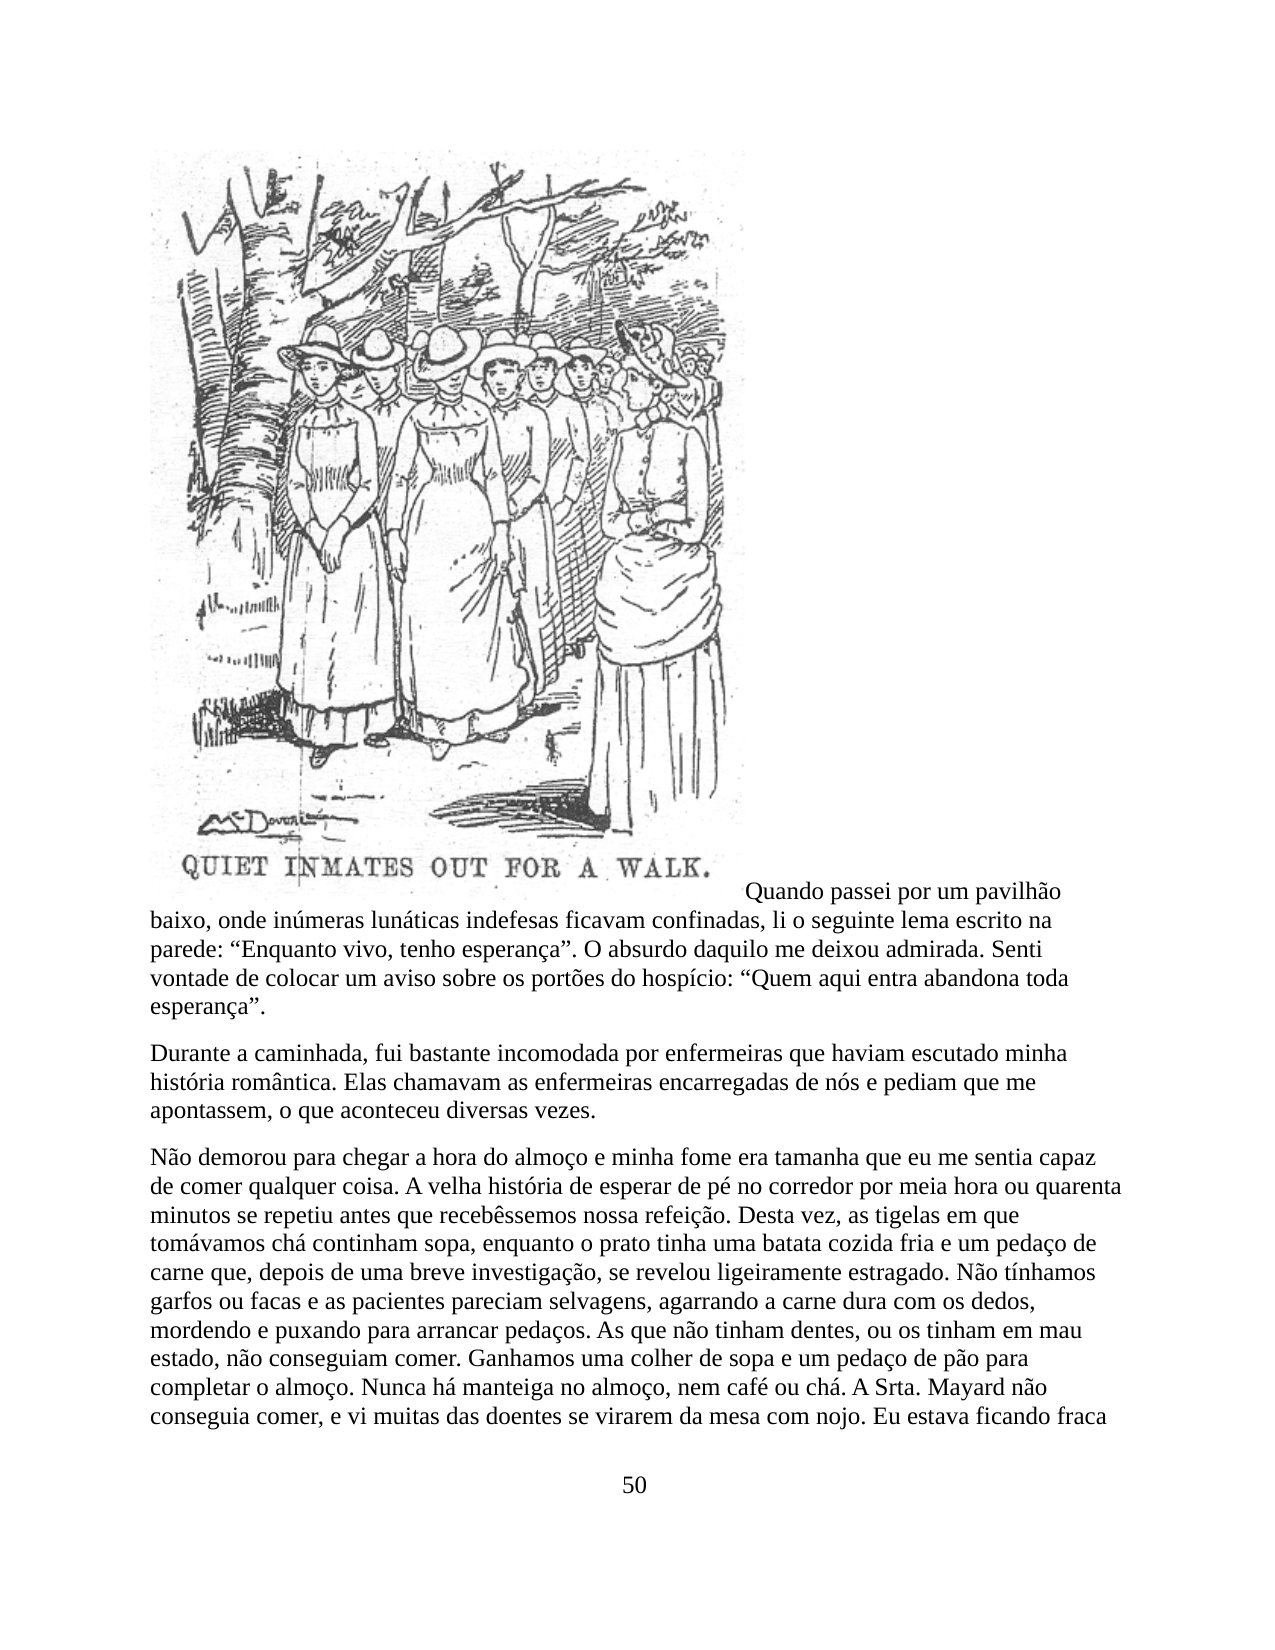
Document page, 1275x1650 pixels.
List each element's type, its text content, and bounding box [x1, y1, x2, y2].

text Quando passei por um pavilhão baixo, onde inúmeras lunáticas indefesas ficavam confinadas, li o seguinte lema escrito na parede: “Enquanto vivo, tenho esperança”. O absurdo daquilo me deixou admirada. Senti vontade de colocar um aviso sobre os portões do hospício: “Quem aqui entra abandona toda esperança”. [150, 150, 1125, 1020]
picture [150, 150, 745, 900]
text Durante a caminhada, fui bastante incomodada por enfermeiras que haviam escutado minha história romântica. Elas chamavam as enfermeiras encarregadas de nós e pediam que me apontassem, o que aconteceu diversas vezes. [150, 1038, 1125, 1124]
text Não demorou para chegar a hora do almoço e minha fome era tamanha que eu me sentia capaz de comer qualquer coisa. A velha história de esperar de pé no corredor por meia hora ou quarenta minutos se repetiu antes que recebêssemos nossa refeição. Desta vez, as tigelas em que tomávamos chá continham sopa, enquanto o prato tinha uma batata cozida fria e um pedaço de carne que, depois de uma breve investigação, se revelou ligeiramente estragado. Não tínhamos garfos ou facas e as pacientes pareciam selvagens, agarrando a carne dura com os dedos, mordendo e puxando para arrancar pedaços. As que não tinham dentes, ou os tinham em mau estado, não conseguiam comer. Ganhamos uma colher de sopa e um pedaço de pão para completar o almoço. Nunca há manteiga no almoço, nem café ou chá. A Srta. Mayard não conseguia comer, e vi muitas das doentes se virarem da mesa com nojo. Eu estava ficando fraca [150, 1142, 1125, 1430]
